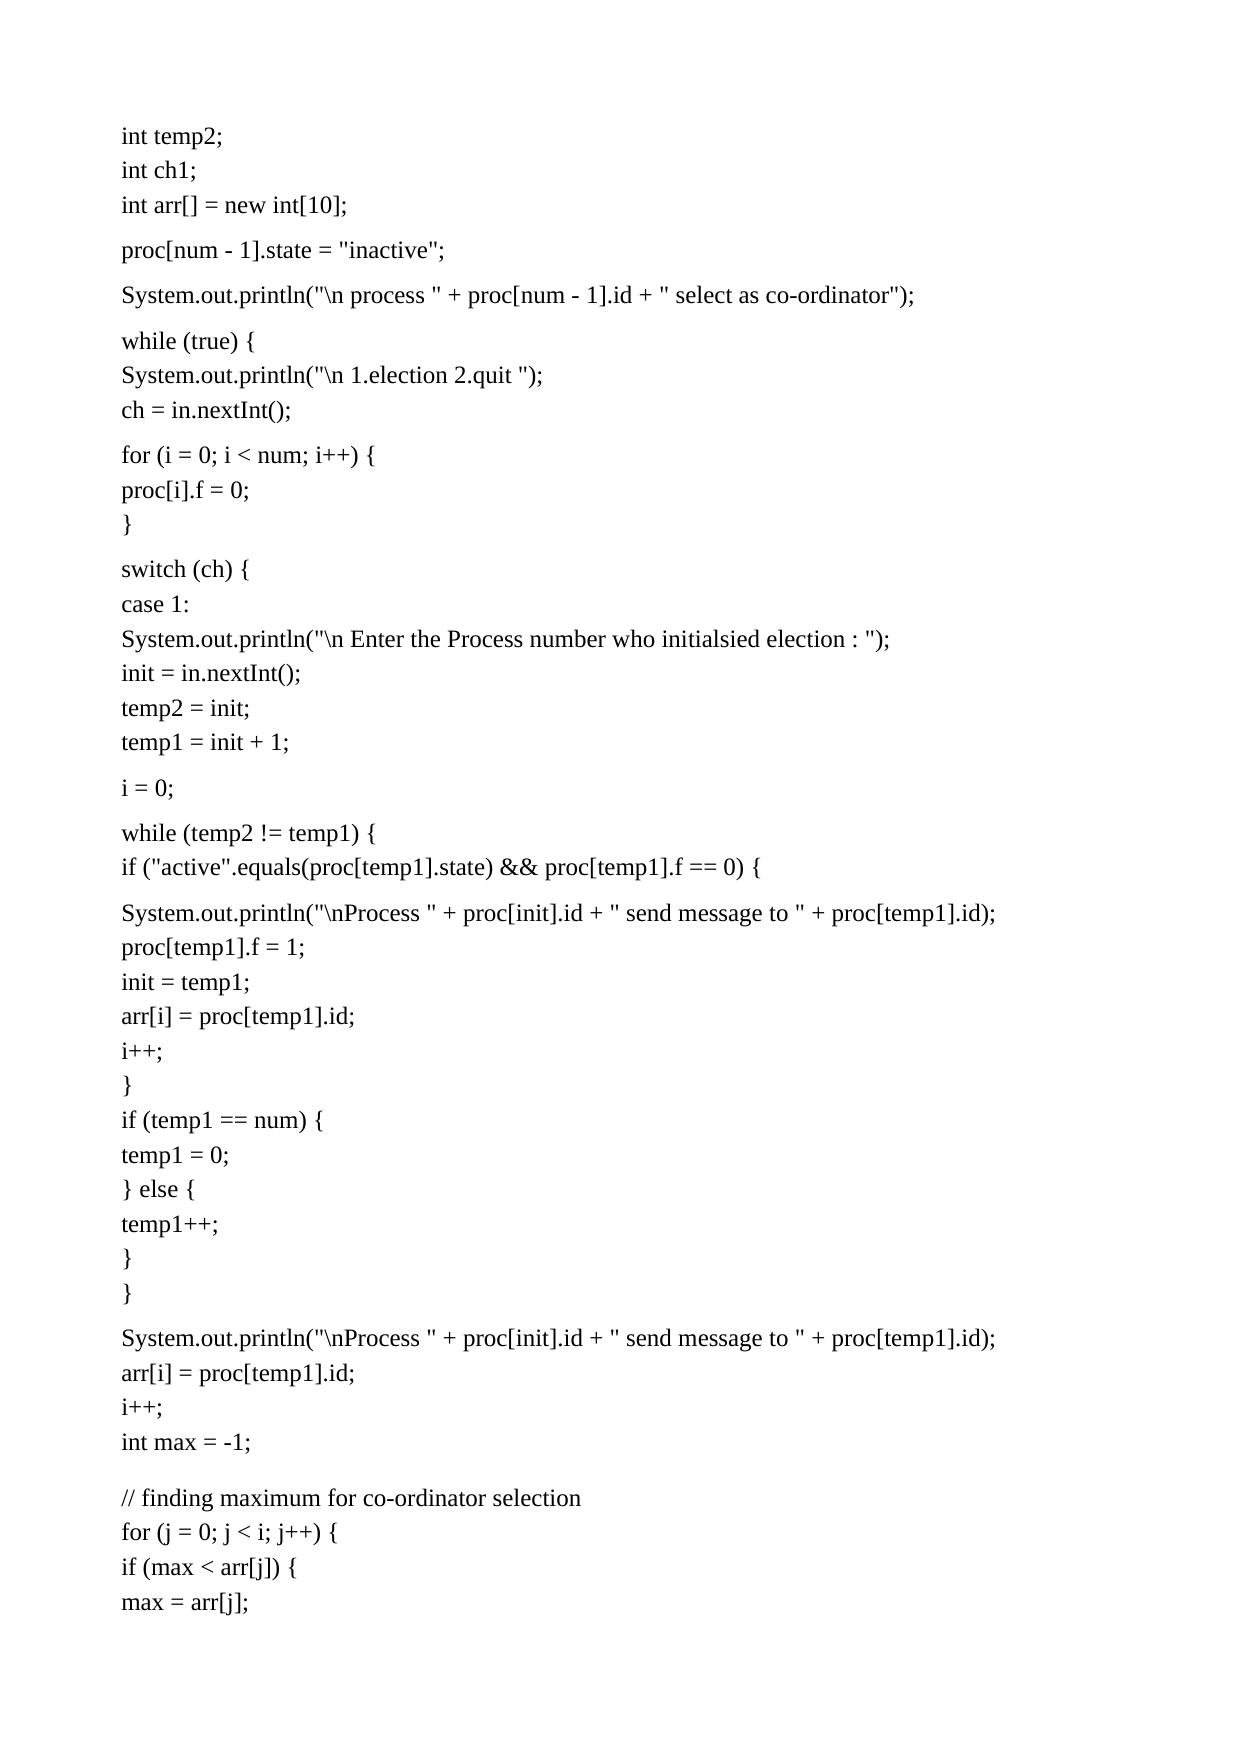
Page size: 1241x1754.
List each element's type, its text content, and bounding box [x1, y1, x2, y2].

table_header if ("active".equals(proc[temp1].state) && proc[temp1].f == 0) { [118, 850, 772, 884]
table_header [118, 312, 136, 323]
table_header proc[i].f = 0; [118, 472, 261, 506]
table_header arr[i] = proc[temp1].id; [118, 999, 365, 1033]
table_header if (max < arr[j]) { [118, 1549, 311, 1584]
table_header [118, 1459, 136, 1469]
table_header [118, 222, 136, 232]
table_header arr[i] = proc[temp1].id; [118, 1355, 365, 1389]
table_header i = 0; [118, 770, 187, 804]
table_header [118, 1310, 136, 1320]
table_header [118, 804, 136, 815]
table_header case 1: [118, 586, 203, 621]
table_header proc[num - 1].state = "inactive"; [118, 233, 457, 267]
table_header init = temp1; [118, 964, 263, 998]
table_header } [118, 1241, 148, 1275]
table_header } else { [118, 1171, 211, 1206]
table_header ch = in.nextInt(); [118, 392, 304, 427]
table_header for (j = 0; j < i; j++) { [118, 1515, 350, 1549]
table_header if (temp1 == num) { [118, 1102, 339, 1137]
table_header int ch1; [118, 153, 210, 187]
table_header int arr[] = new int[10]; [118, 187, 359, 222]
table_header [118, 267, 136, 278]
table_header for (i = 0; i < num; i++) { [118, 437, 388, 472]
table_header System.out.println("\n process " + proc[num - 1].id + " select as co-ordinator"); [118, 278, 924, 312]
table_header System.out.println("\n Enter the Process number who initialsied election : "); [118, 621, 902, 655]
table_header [118, 1469, 136, 1480]
table_header i++; [118, 1390, 176, 1424]
table_header temp1 = 0; [118, 1137, 243, 1171]
table_header i++; [118, 1033, 176, 1068]
table_header System.out.println("\n 1.election 2.quit "); [118, 358, 556, 392]
table_header [118, 759, 136, 770]
table_header init = in.nextInt(); [118, 655, 314, 690]
table_header while (true) { [118, 323, 271, 357]
table_header System.out.println("\nProcess " + proc[init].id + " send message to " + proc[temp1].id); [118, 895, 1004, 929]
table_header [118, 427, 136, 437]
table_header [118, 884, 136, 895]
table_header while (temp2 != temp1) { [118, 815, 392, 849]
table_header } [118, 1068, 148, 1102]
table_header System.out.println("\nProcess " + proc[init].id + " send message to " + proc[temp1].id); [118, 1320, 1004, 1355]
table_header proc[temp1].f = 1; [118, 929, 317, 964]
table_header [118, 541, 136, 552]
table_header // finding maximum for co-ordinator selection [118, 1480, 594, 1514]
table_header } [118, 506, 148, 541]
table_header temp1++; [118, 1206, 232, 1241]
table_header temp1 = init + 1; [118, 725, 302, 759]
table_header } [118, 1275, 148, 1310]
table_header switch (ch) { [118, 552, 266, 586]
table_header max = arr[j]; [118, 1584, 261, 1618]
table_header int temp2; [118, 118, 236, 153]
table_header int max = -1; [118, 1424, 264, 1459]
table_header temp2 = init; [118, 690, 263, 724]
